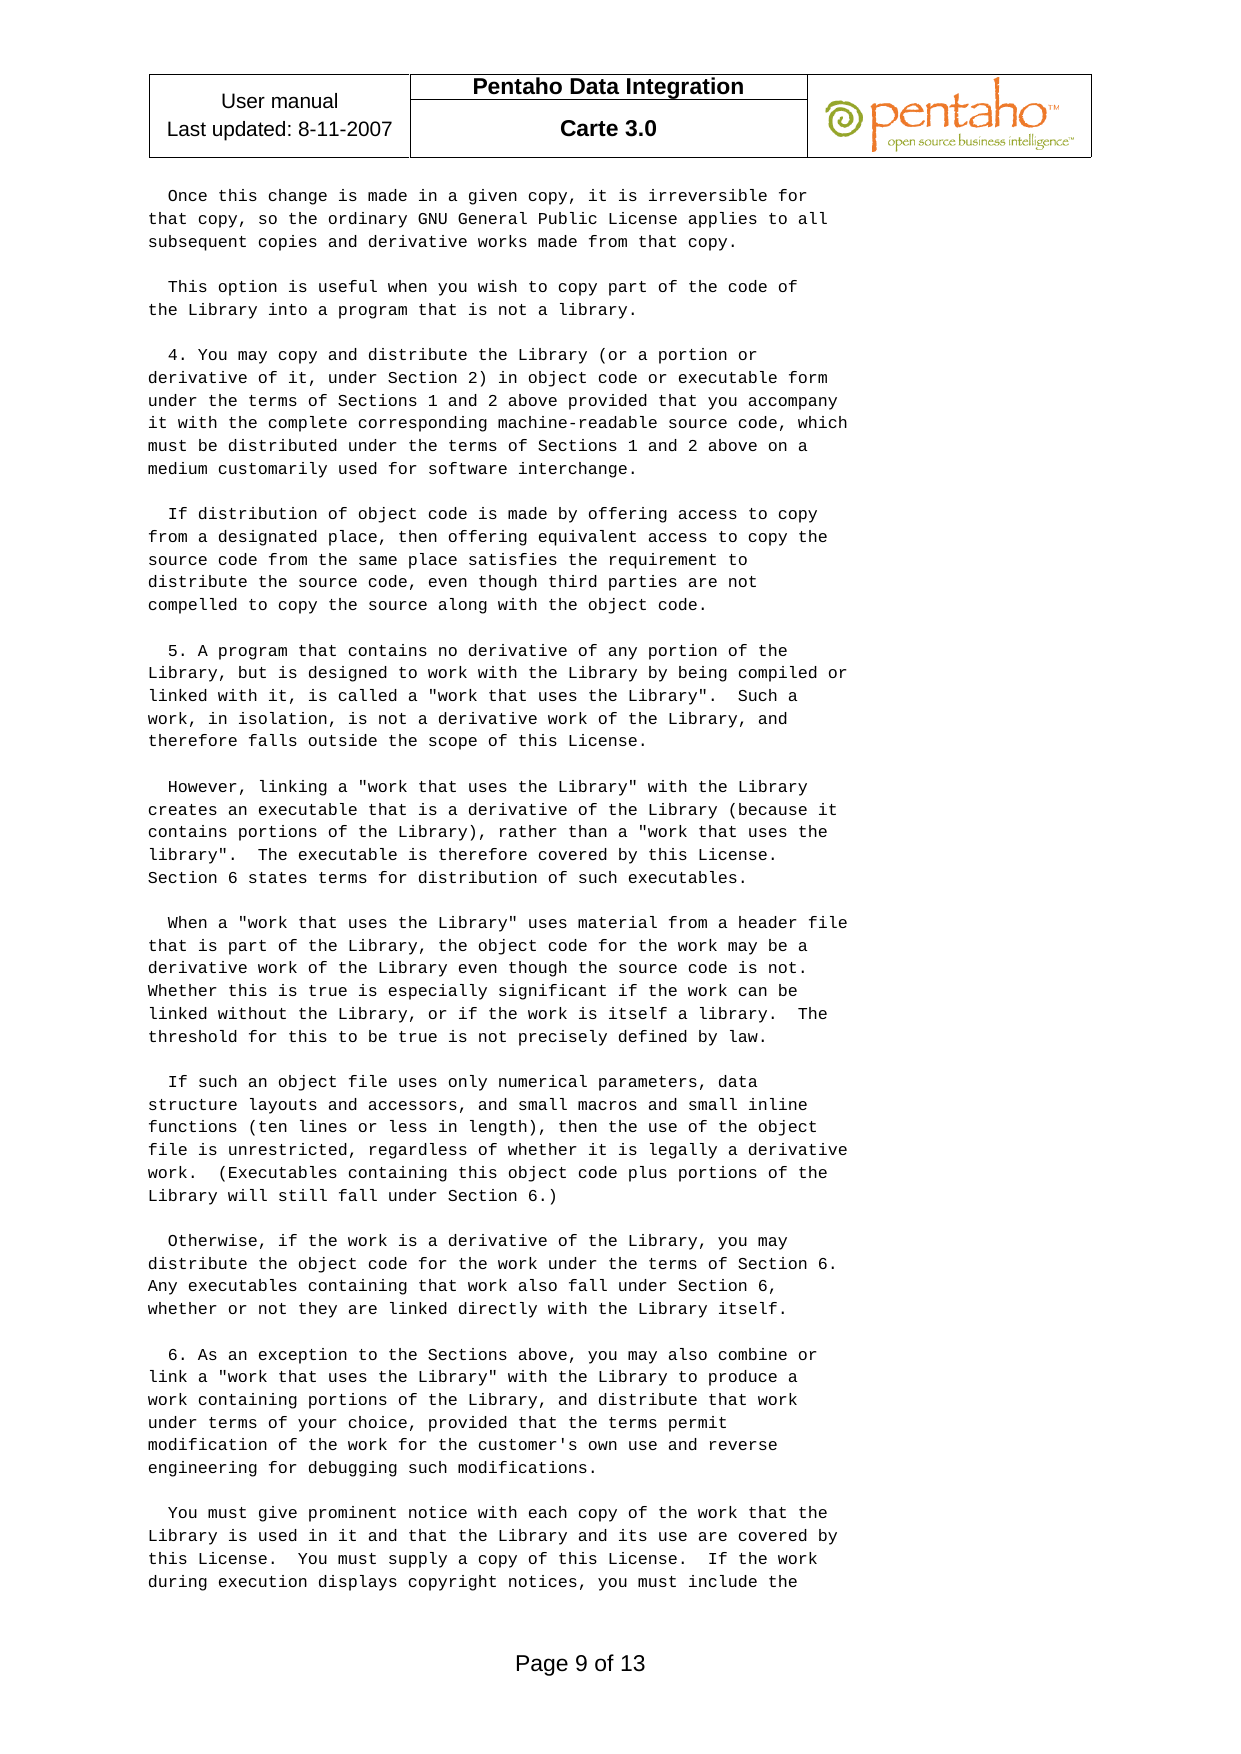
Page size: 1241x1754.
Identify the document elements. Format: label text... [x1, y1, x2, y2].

text Once this change is made in a given copy, it is irreversible for that copy, so the ordinary GNU General Public License applies to all subsequent copies and derivative works made from that copy. This option is useful when you wish to copy part of the code of the Library into a program that is not a library. 4. You may copy and distribute the Library (or a portion or derivative of it, under Section 2) in object code or executable form under the terms of Sections 1 and 2 above provided that you accompany it with the complete corresponding machine-readable source code, which must be distributed under the terms of Sections 1 and 2 above on a medium customarily used for software interchange. If distribution of object code is made by offering access to copy from a designated place, then offering equivalent access to copy the source code from the same place satisfies the requirement to distribute the source code, even though third parties are not compelled to copy the source along with the object code. 5. A program that contains no derivative of any portion of the Library, but is designed to work with the Library by being compiled or linked with it, is called a "work that uses the Library". Such a work, in isolation, is not a derivative work of the Library, and therefore falls outside the scope of this License. However, linking a "work that uses the Library" with the Library creates an executable that is a derivative of the Library (because it contains portions of the Library), rather than a "work that uses the library". The executable is therefore covered by this License. Section 6 states terms for distribution of such executables. When a "work that uses the Library" uses material from a header file that is part of the Library, the object code for the work may be a derivative work of the Library even though the source code is not. Whether this is true is especially significant if the work can be linked without the Library, or if the work is itself a library. The threshold for this to be true is not precisely defined by law. If such an object file uses only numerical parameters, data structure layouts and accessors, and small macros and small inline functions (ten lines or less in length), then the use of the object file is unrestricted, regardless of whether it is legally a derivative work. (Executables containing this object code plus portions of the Library will still fall under Section 6.) Otherwise, if the work is a derivative of the Library, you may distribute the object code for the work under the terms of Section 6. Any executables containing that work also fall under Section 6, whether or not they are linked directly with the Library itself. 6. As an exception to the Sections above, you may also combine or link a "work that uses the Library" with the Library to produce a work containing portions of the Library, and distribute that work under terms of your choice, provided that the terms permit modification of the work for the customer's own use and reverse engineering for debugging such modifications. You must give prominent notice with each copy of the work that the Library is used in it and that the Library and its use are covered by this License. You must supply a copy of this License. If the work during execution displays copyright notices, you must include the [148, 188, 1092, 1592]
